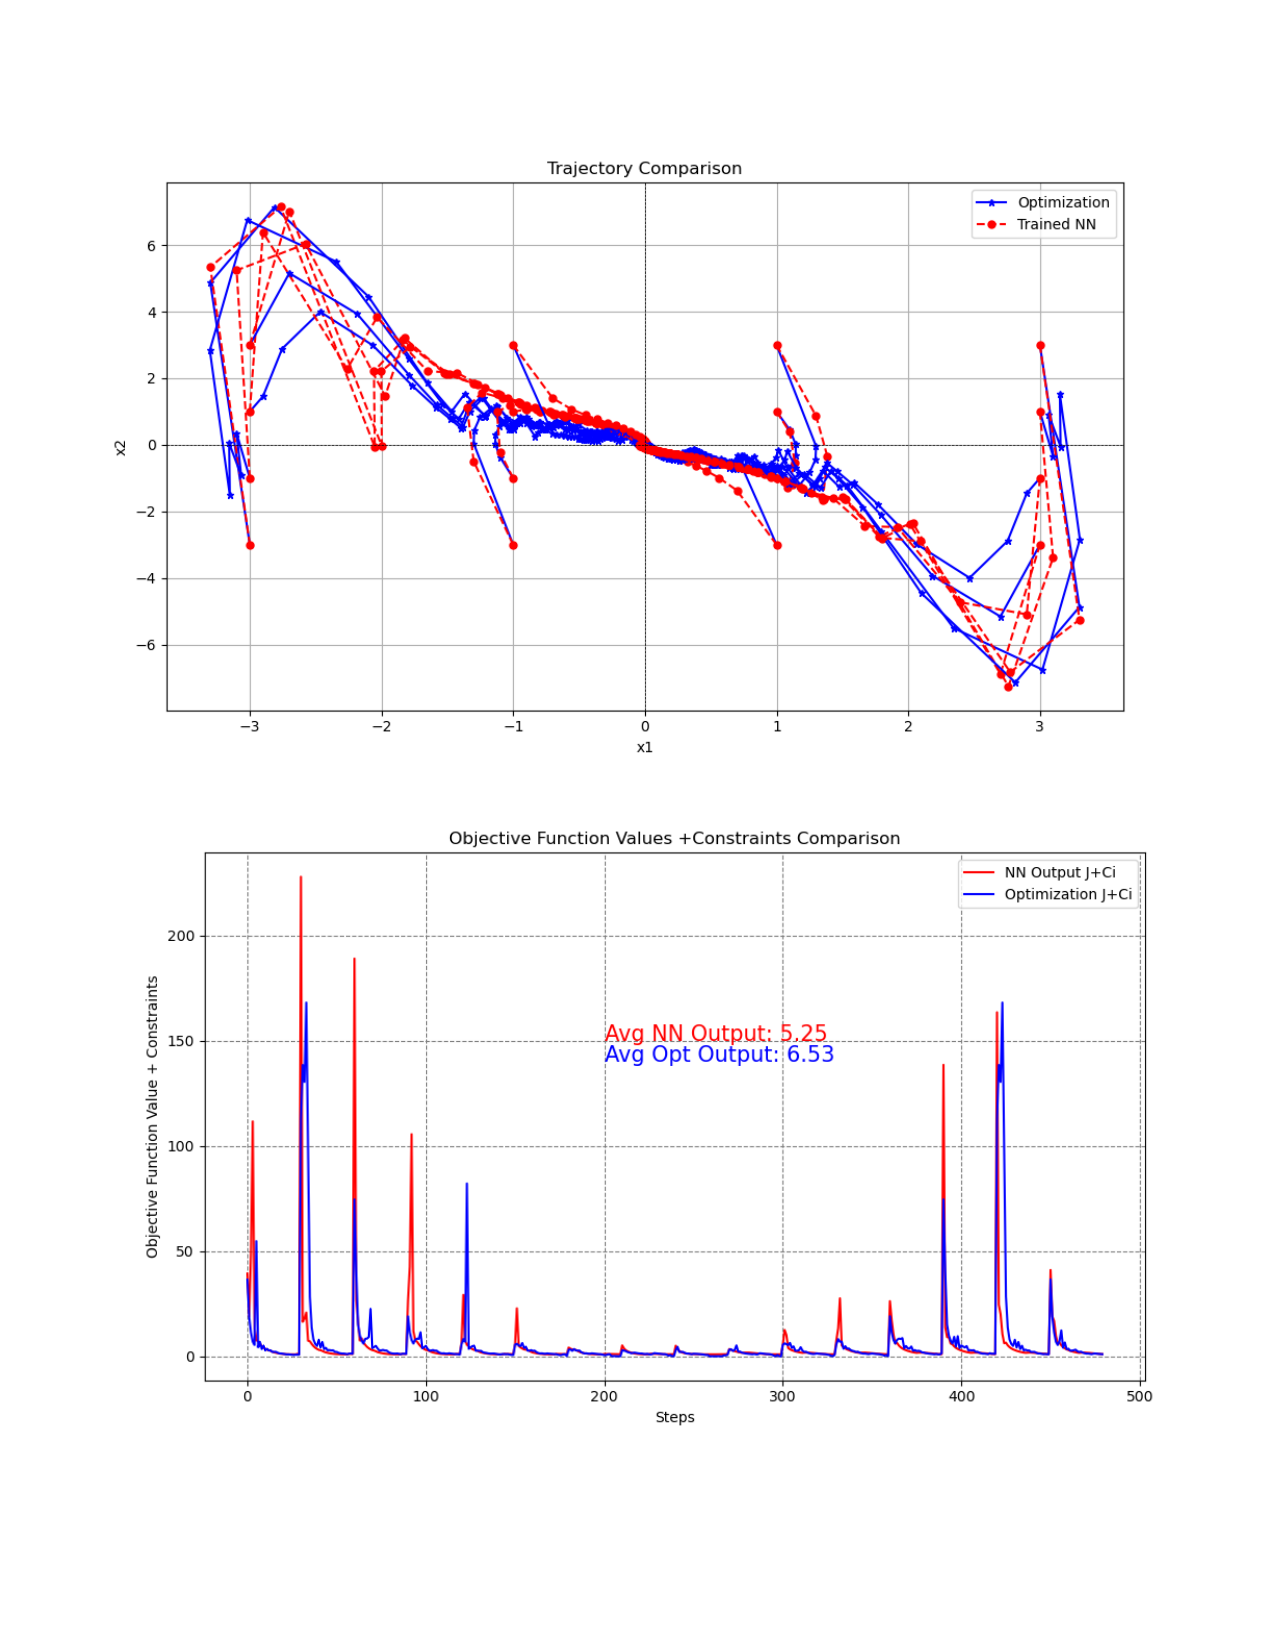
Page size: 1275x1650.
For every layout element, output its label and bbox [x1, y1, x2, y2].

picture [131, 816, 1170, 1441]
picture [100, 146, 1139, 771]
